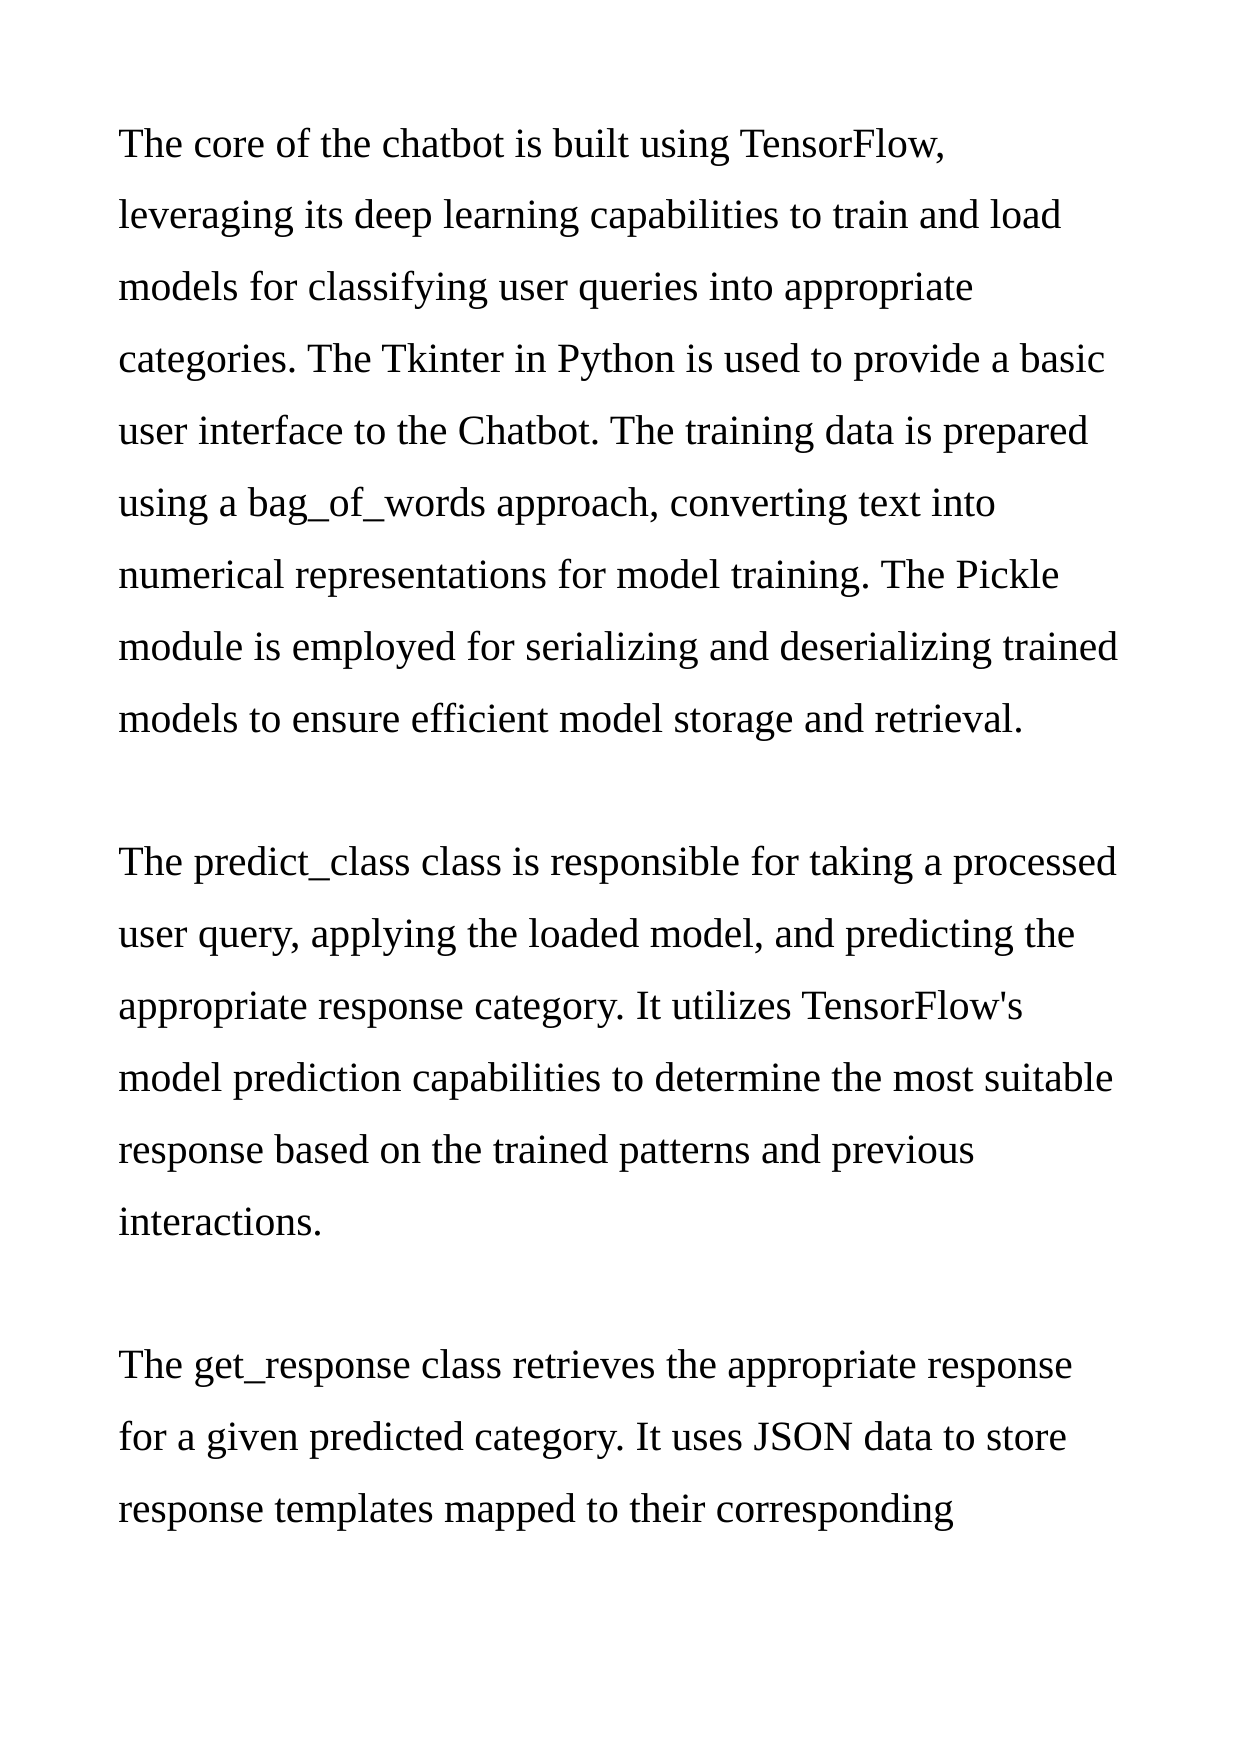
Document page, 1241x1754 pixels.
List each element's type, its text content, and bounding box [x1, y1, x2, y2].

text The core of the chatbot is built using TensorFlow, leveraging its deep learning capabilities to train and load models for classifying user queries into appropriate categories. The Tkinter in Python is used to provide a basic user interface to the Chatbot. The training data is prepared using a bag_of_words approach, converting text into numerical representations for model training. The Pickle module is employed for serializing and deserializing trained models to ensure efficient model storage and retrieval. [118, 118, 1122, 741]
text The predict_class class is responsible for taking a processed user query, applying the loaded model, and predicting the appropriate response category. It utilizes TensorFlow's model prediction capabilities to determine the most suitable response based on the trained patterns and previous interactions. [118, 837, 1122, 1244]
text The get_response class retrieves the appropriate response for a given predicted category. It uses JSON data to store response templates mapped to their corresponding [118, 1340, 1122, 1532]
